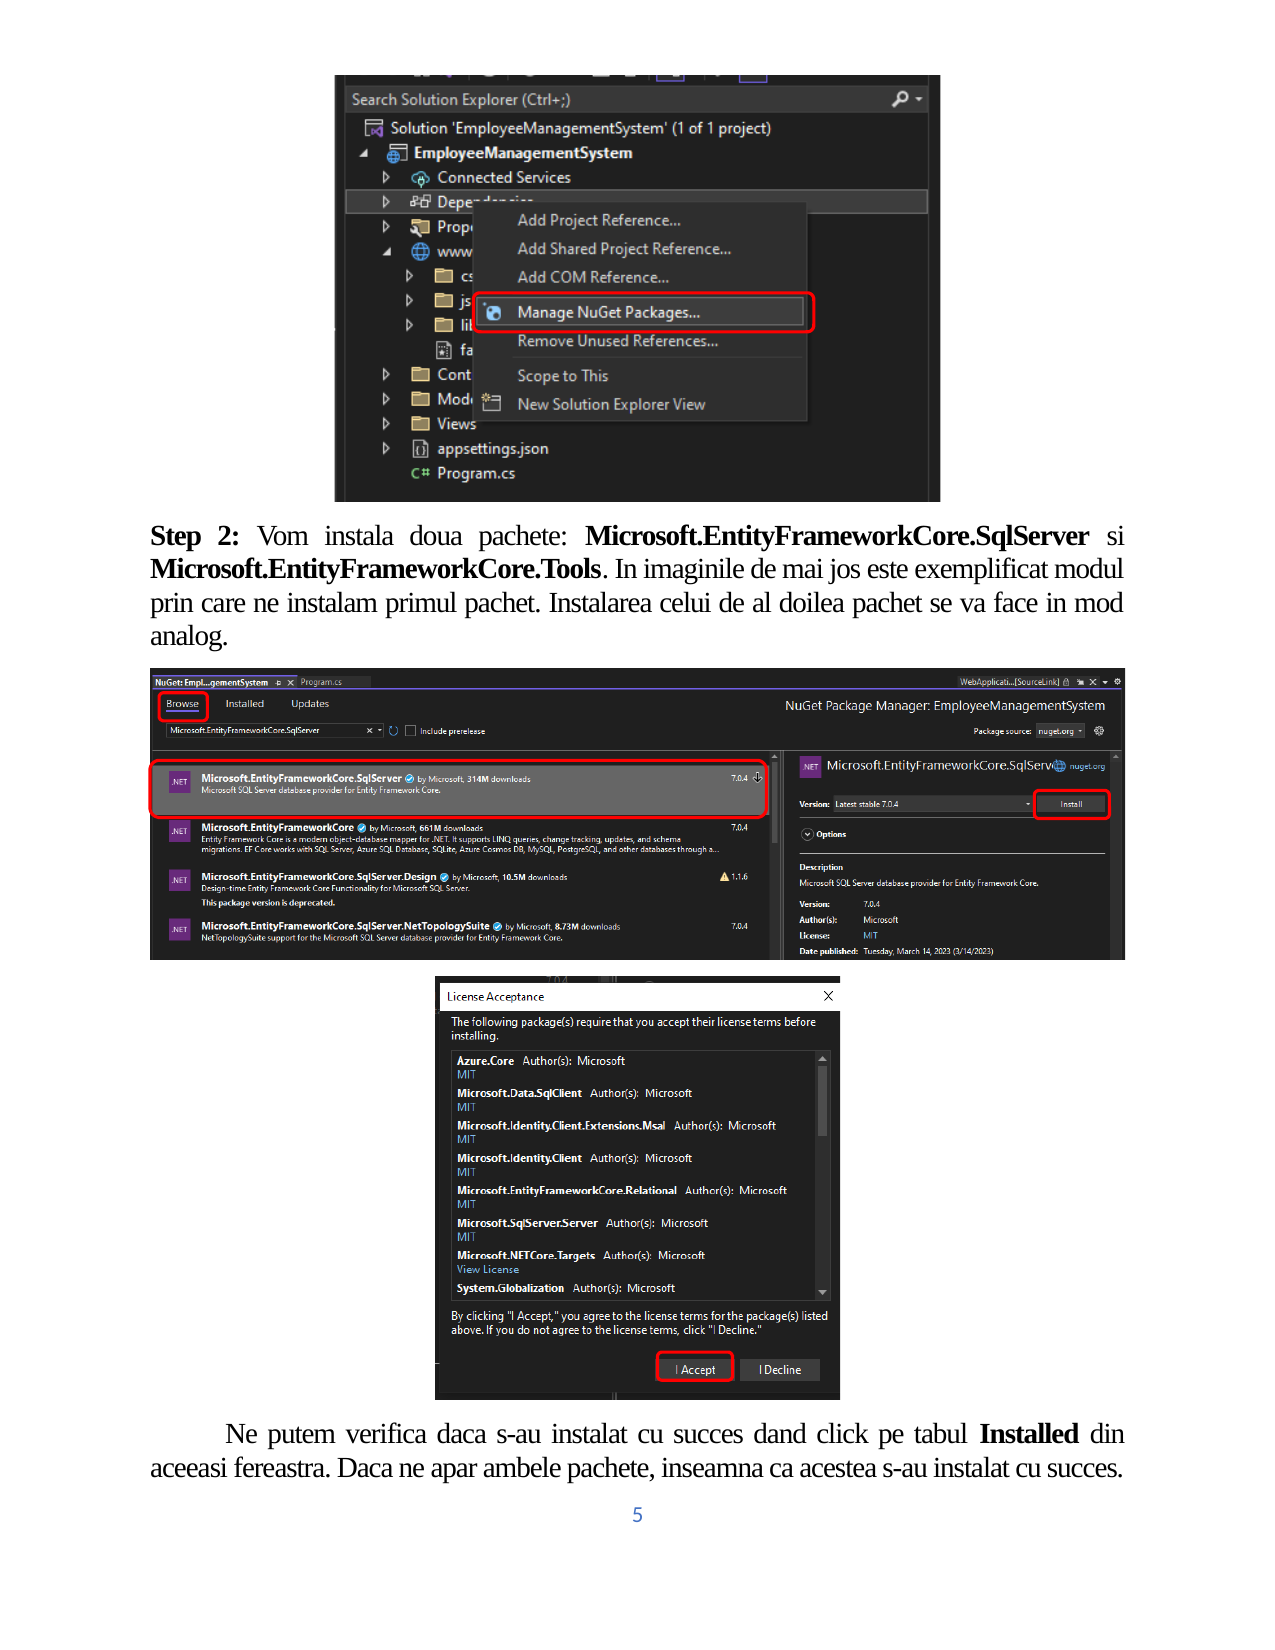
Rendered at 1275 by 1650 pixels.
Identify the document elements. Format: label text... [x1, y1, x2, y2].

text Ne putem verifica daca s-au instalat cu succes dand click pe tabul Installed din aceeasi fereastra. Daca ne apar ambele pachete, inseamna ca acestea s-au instalat cu succes. [150, 1416, 1125, 1483]
text Step 2: Vom instala doua pachete: Microsoft.EntityFrameworkCore.SqlServer si Microsoft.EntityFrameworkCore.Tools. In imaginile de mai jos este exemplificat modul prin care ne instalam primul pachet. Instalarea celui de al doilea pachet se va face in mod analog. [150, 518, 1125, 652]
